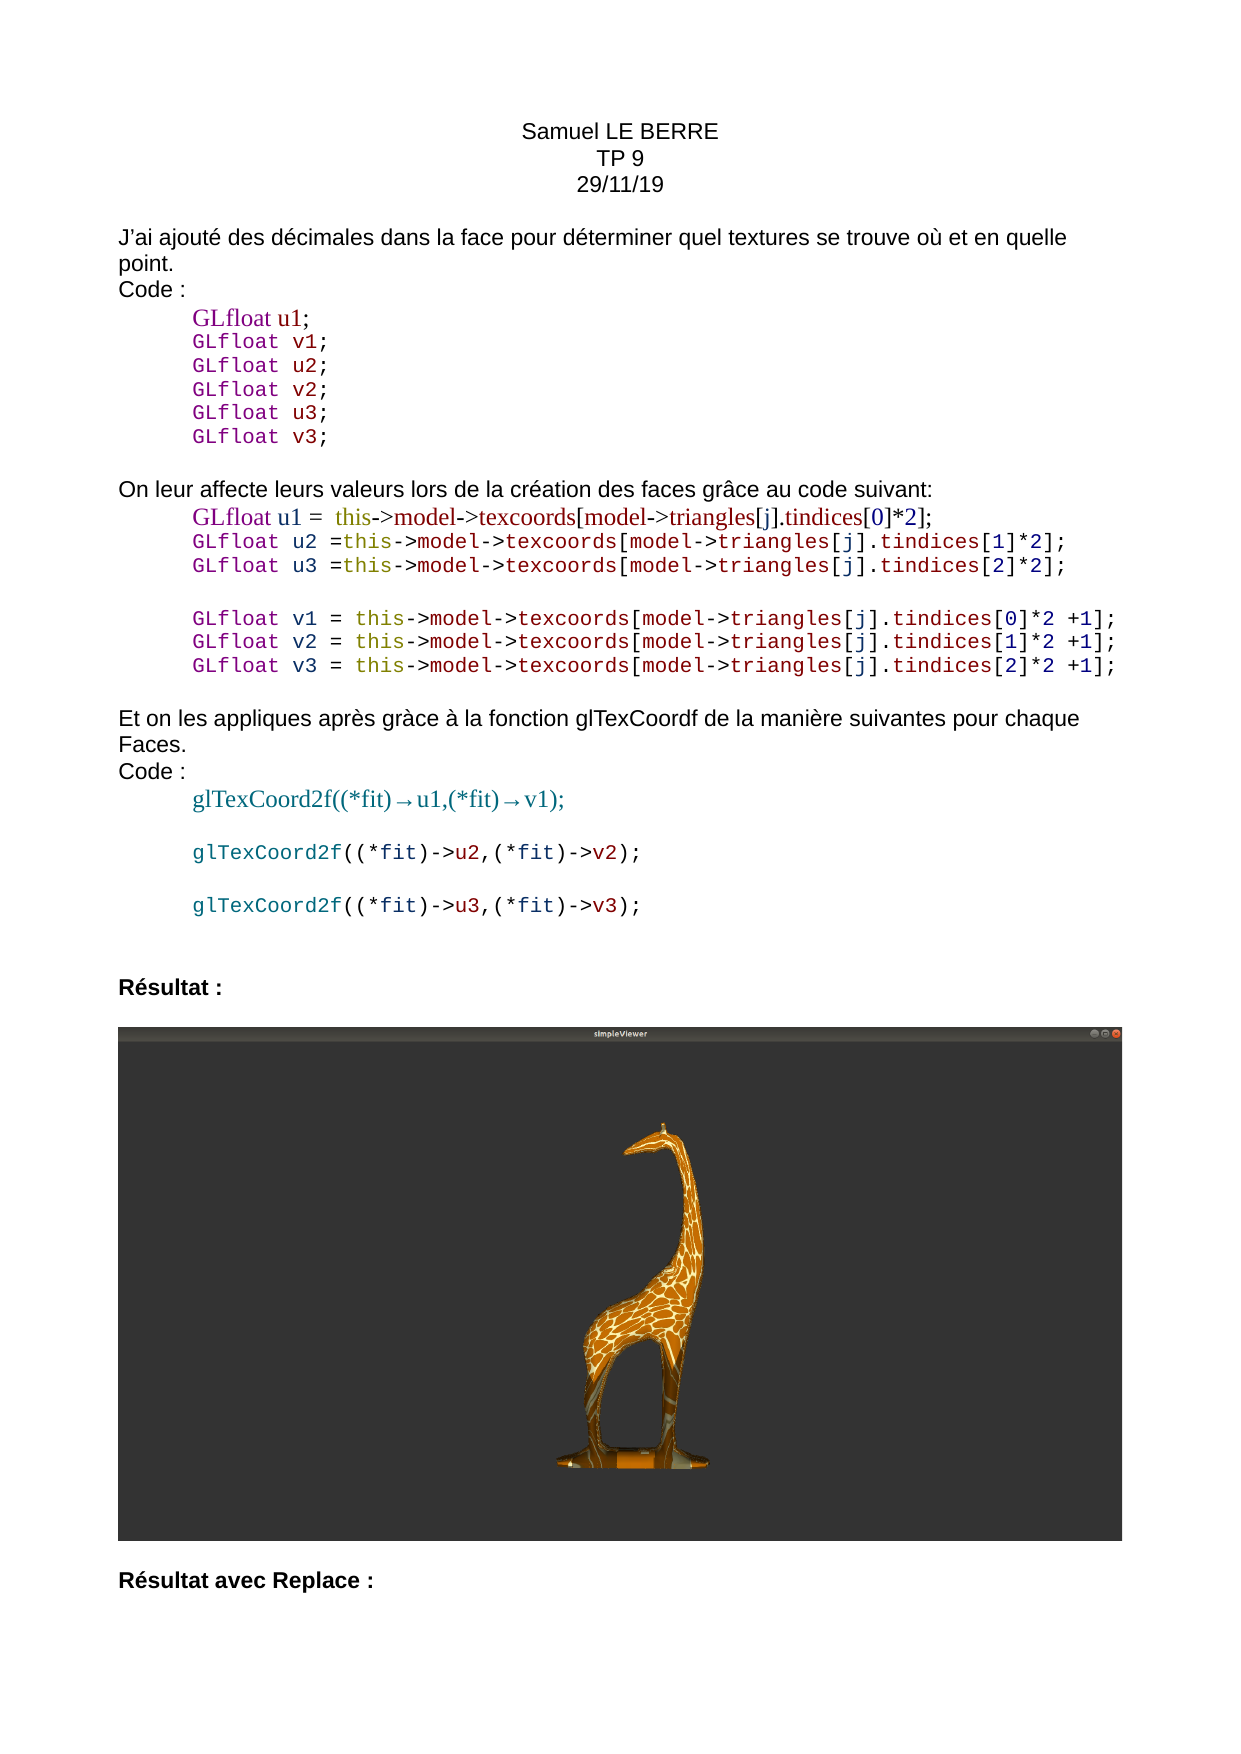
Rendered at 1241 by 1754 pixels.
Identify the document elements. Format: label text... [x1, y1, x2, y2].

text J’ai ajouté des décimales dans la face pour déterminer quel textures se trouve où et en quelle point. [118, 223, 1122, 276]
text GLfloat u2; [118, 355, 1122, 379]
text GLfloat v3; [118, 426, 1122, 449]
text 29/11/19 [118, 171, 1122, 197]
text GLfloat u2 =this->model->texcoords[model->triangles[j].tindices[1]*2]; [118, 531, 1122, 555]
text GLfloat v2 = this->model->texcoords[model->triangles[j].tindices[1]*2 +1]; [118, 631, 1122, 655]
picture [118, 1027, 1123, 1541]
text Code : [118, 276, 1122, 303]
text GLfloat u1 = this->model->texcoords[model->triangles[j].tindices[0]*2]; [118, 502, 1122, 531]
text Résultat avec Replace : [118, 1567, 1122, 1593]
text Et on les appliques après gràce à la fonction glTexCoordf de la manière suivantes pour chaque Faces. [118, 705, 1122, 758]
text glTexCoord2f((*fit)->u2,(*fit)->v2); [118, 842, 1122, 865]
text Code : [118, 758, 1122, 784]
text GLfloat v1 = this->model->texcoords[model->triangles[j].tindices[0]*2 +1]; [118, 608, 1122, 631]
text glTexCoord2f((*fit)->u3,(*fit)->v3); [118, 895, 1122, 918]
text GLfloat u1; [118, 303, 1122, 331]
text TP 9 [118, 144, 1122, 171]
text On leur affecte leurs valeurs lors de la création des faces grâce au code suivant: [118, 476, 1122, 502]
text GLfloat v1; [118, 331, 1122, 355]
text GLfloat v2; [118, 379, 1122, 402]
text Samuel LE BERRE [118, 118, 1122, 144]
text GLfloat u3 =this->model->texcoords[model->triangles[j].tindices[2]*2]; [118, 555, 1122, 578]
text GLfloat v3 = this->model->texcoords[model->triangles[j].tindices[2]*2 +1]; [118, 655, 1122, 679]
text glTexCoord2f((*fit)→u1,(*fit)→v1); [118, 784, 1122, 813]
text Résultat : [118, 974, 1122, 1001]
text GLfloat u3; [118, 402, 1122, 426]
